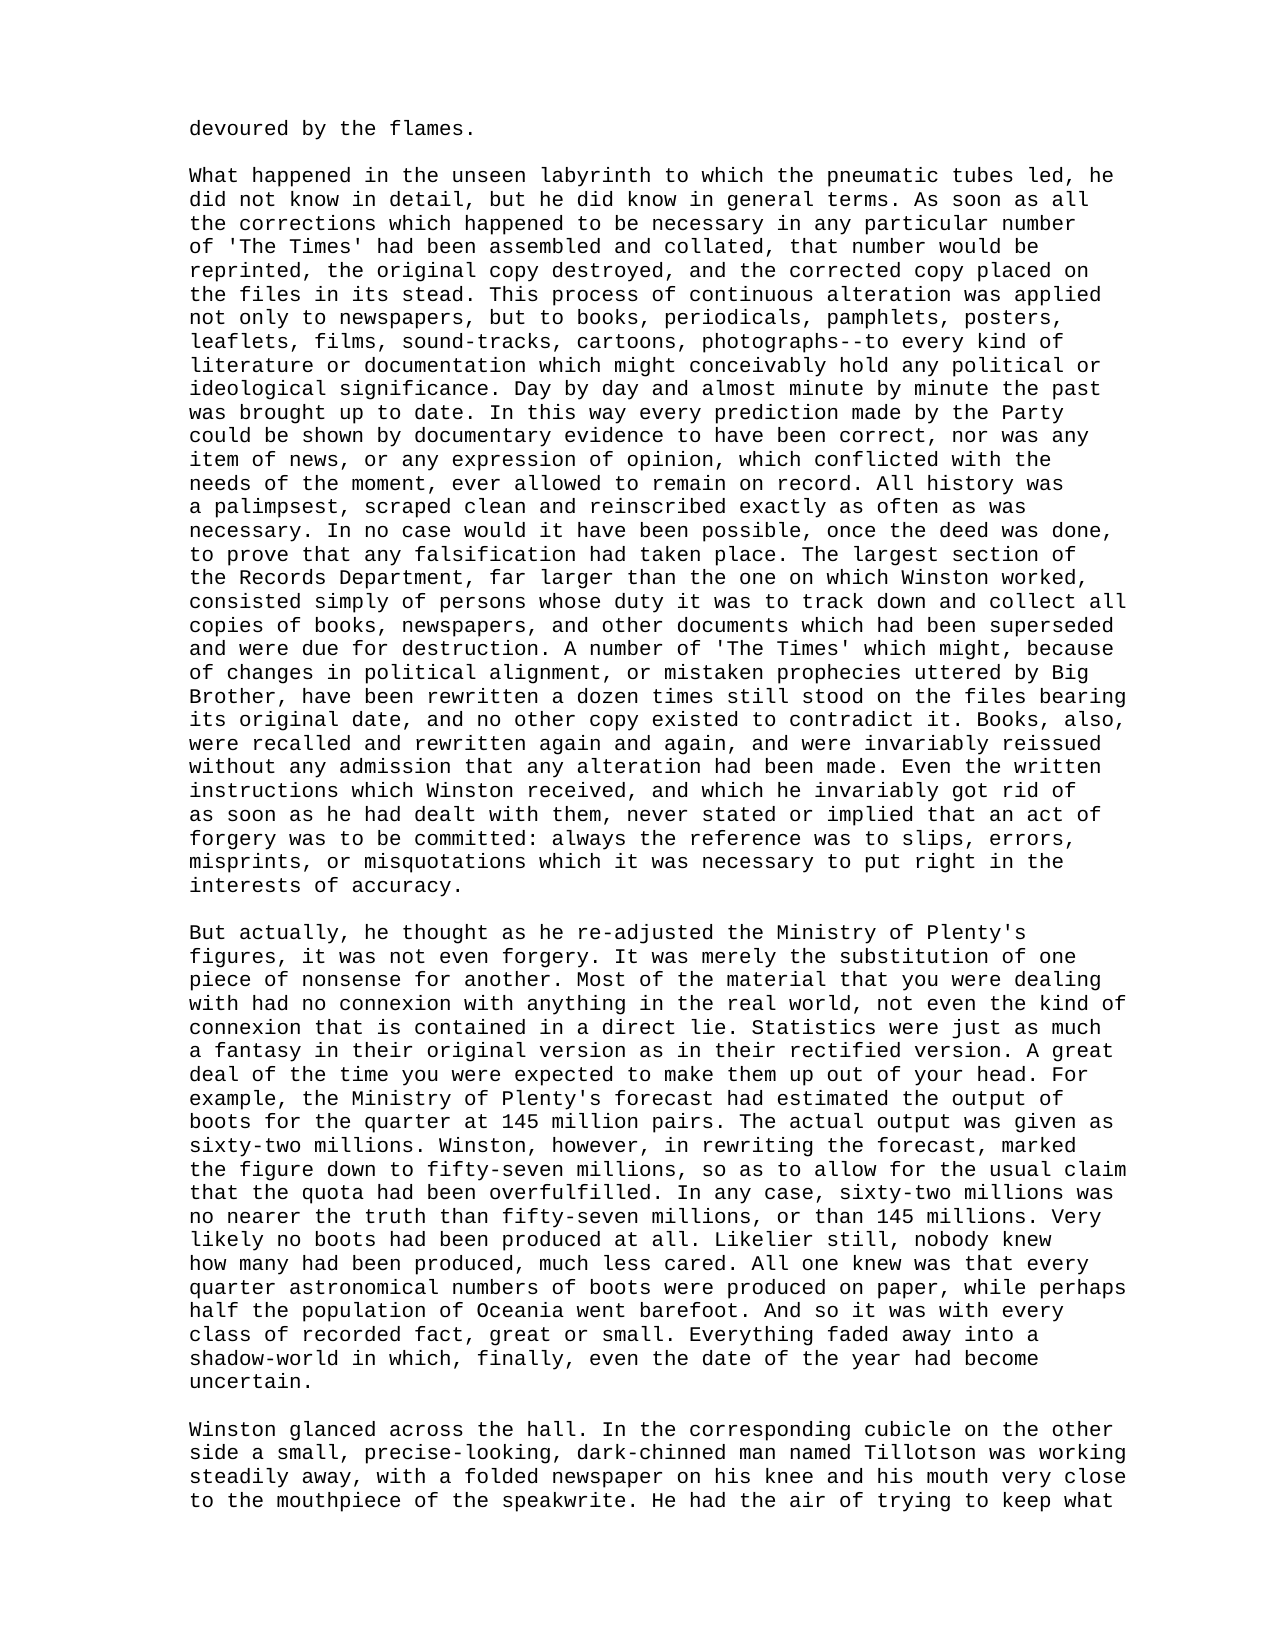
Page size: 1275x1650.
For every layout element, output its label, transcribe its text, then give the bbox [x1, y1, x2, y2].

text and were due for destruction. A number of 'The Times' which might, because [189, 638, 1185, 662]
text boots for the quarter at 145 million pairs. The actual output was given as [189, 1111, 1185, 1135]
text figures, it was not even forgery. It was merely the substitution of one [189, 946, 1185, 969]
text devoured by the flames. What happened in the unseen labyrinth to which the pneumatic tubes led, he [189, 118, 1185, 189]
text side a small, precise-looking, dark-chinned man named Tillotson was working [189, 1442, 1185, 1466]
text without any admission that any alteration had been made. Even the written [189, 757, 1185, 780]
text interests of accuracy. But actually, he thought as he re-adjusted the Ministry of Plenty's [189, 875, 1185, 946]
text item of news, or any expression of opinion, which conflicted with the [189, 449, 1185, 473]
text were recalled and rewritten again and again, and were invariably reissued [189, 733, 1185, 757]
text Brother, have been rewritten a dozen times still stood on the files bearing [189, 686, 1185, 709]
text leaflets, films, sound-tracks, cartoons, photographs--to every kind of [189, 331, 1185, 354]
text likely no boots had been produced at all. Likelier still, nobody knew [189, 1229, 1185, 1253]
text copies of books, newspapers, and other documents which had been superseded [189, 615, 1185, 638]
text reprinted, the original copy destroyed, and the corrected copy placed on [189, 260, 1185, 284]
text was brought up to date. In this way every prediction made by the Party [189, 402, 1185, 426]
text its original date, and no other copy existed to contradict it. Books, also, [189, 709, 1185, 733]
text as soon as he had dealt with them, never stated or implied that an act of [189, 804, 1185, 827]
text with had no connexion with anything in the real world, not even the kind of [189, 993, 1185, 1017]
text the files in its stead. This process of continuous alteration was applied [189, 284, 1185, 307]
text half the population of Oceania went barefoot. And so it was with every [189, 1300, 1185, 1324]
text a fantasy in their original version as in their rectified version. A great [189, 1040, 1185, 1064]
text to prove that any falsification had taken place. The largest section of [189, 544, 1185, 567]
text of 'The Times' had been assembled and collated, that number would be [189, 236, 1185, 260]
text that the quota had been overfulfilled. In any case, sixty-two millions was [189, 1182, 1185, 1206]
text the corrections which happened to be necessary in any particular number [189, 213, 1185, 236]
text sixty-two millions. Winston, however, in rewriting the forecast, marked [189, 1135, 1185, 1158]
text the Records Department, far larger than the one on which Winston worked, [189, 567, 1185, 591]
text of changes in political alignment, or mistaken prophecies uttered by Big [189, 662, 1185, 686]
text class of recorded fact, great or small. Everything faded away into a [189, 1324, 1185, 1348]
text how many had been produced, much less cared. All one knew was that every [189, 1253, 1185, 1277]
text to the mouthpiece of the speakwrite. He had the air of trying to keep what [189, 1489, 1185, 1513]
text deal of the time you were expected to make them up out of your head. For [189, 1064, 1185, 1088]
text ideological significance. Day by day and almost minute by minute the past [189, 378, 1185, 402]
text did not know in detail, but he did know in general terms. As soon as all [189, 189, 1185, 213]
text forgery was to be committed: always the reference was to slips, errors, [189, 827, 1185, 851]
text no nearer the truth than fifty-seven millions, or than 145 millions. Very [189, 1206, 1185, 1229]
text could be shown by documentary evidence to have been correct, nor was any [189, 426, 1185, 449]
text piece of nonsense for another. Most of the material that you were dealing [189, 969, 1185, 993]
text the figure down to fifty-seven millions, so as to allow for the usual claim [189, 1158, 1185, 1182]
text connexion that is contained in a direct lie. Statistics were just as much [189, 1017, 1185, 1040]
text a palimpsest, scraped clean and reinscribed exactly as often as was [189, 496, 1185, 520]
text necessary. In no case would it have been possible, once the deed was done, [189, 520, 1185, 544]
text literature or documentation which might conceivably hold any political or [189, 354, 1185, 378]
text misprints, or misquotations which it was necessary to put right in the [189, 851, 1185, 875]
text quarter astronomical numbers of boots were produced on paper, while perhaps [189, 1277, 1185, 1300]
text steadily away, with a folded newspaper on his knee and his mouth very close [189, 1466, 1185, 1489]
text shadow-world in which, finally, even the date of the year had become [189, 1348, 1185, 1371]
text consisted simply of persons whose duty it was to track down and collect all [189, 591, 1185, 615]
text instructions which Winston received, and which he invariably got rid of [189, 780, 1185, 804]
text not only to newspapers, but to books, periodicals, pamphlets, posters, [189, 307, 1185, 331]
text example, the Ministry of Plenty's forecast had estimated the output of [189, 1088, 1185, 1111]
text uncertain. Winston glanced across the hall. In the corresponding cubicle on the other [189, 1371, 1185, 1442]
text needs of the moment, ever allowed to remain on record. All history was [189, 473, 1185, 496]
